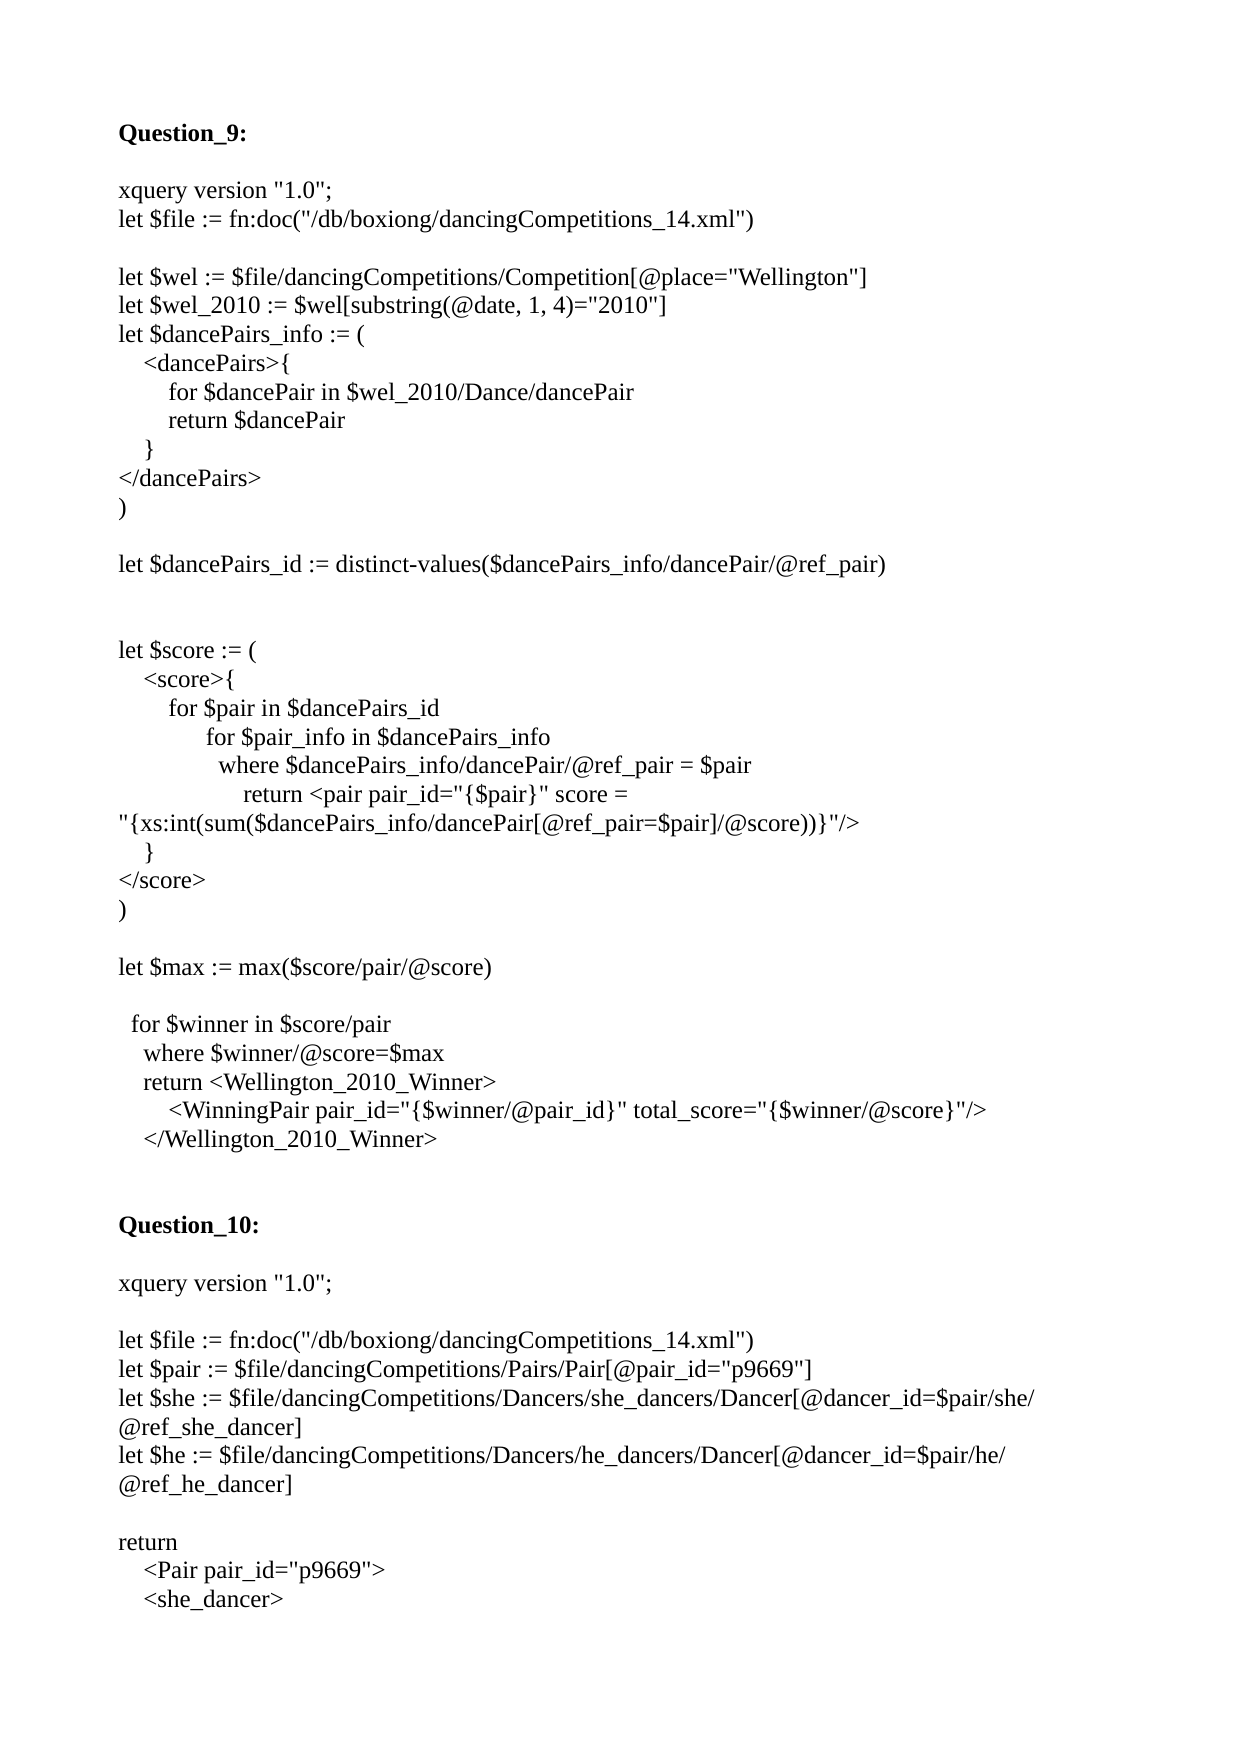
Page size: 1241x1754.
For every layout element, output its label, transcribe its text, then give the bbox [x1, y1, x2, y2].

text <score>{ [118, 664, 1122, 693]
text let $file := fn:doc("/db/boxiong/dancingCompetitions_14.xml") [118, 204, 1122, 233]
text where $dancePairs_info/dancePair/@ref_pair = $pair [118, 751, 1122, 779]
text <WinningPair pair_id="{$winner/@pair_id}" total_score="{$winner/@score}"/> [118, 1096, 1122, 1124]
text let $max := max($score/pair/@score) [118, 952, 1122, 981]
text return [118, 1527, 1122, 1556]
text return <Wellington_2010_Winner> [118, 1067, 1122, 1096]
text xquery version "1.0"; [118, 176, 1122, 204]
text let $she := $file/dancingCompetitions/Dancers/she_dancers/Dancer[@dancer_id=$pair/she/@ref_she_dancer] [118, 1383, 1122, 1441]
text </score> [118, 866, 1122, 894]
text for $pair_info in $dancePairs_info [118, 722, 1122, 751]
text where $winner/@score=$max [118, 1038, 1122, 1067]
text let $wel_2010 := $wel[substring(@date, 1, 4)="2010"] [118, 291, 1122, 319]
text let $score := ( [118, 636, 1122, 664]
text let $file := fn:doc("/db/boxiong/dancingCompetitions_14.xml") [118, 1326, 1122, 1354]
text return $dancePair [118, 406, 1122, 434]
text return <pair pair_id="{$pair}" score = "{xs:int(sum($dancePairs_info/dancePair[@ref_pair=$pair]/@score))}"/> [118, 779, 1122, 837]
text </dancePairs> [118, 463, 1122, 492]
text let $he := $file/dancingCompetitions/Dancers/he_dancers/Dancer[@dancer_id=$pair/he/@ref_he_dancer] [118, 1441, 1122, 1498]
text for $winner in $score/pair [118, 1009, 1122, 1038]
text let $dancePairs_info := ( [118, 319, 1122, 348]
text <she_dancer> [118, 1584, 1122, 1613]
text </Wellington_2010_Winner> [118, 1124, 1122, 1153]
text ) [118, 492, 1122, 521]
text } [118, 837, 1122, 866]
text <dancePairs>{ [118, 348, 1122, 377]
text Question_10: [118, 1211, 1122, 1239]
text } [118, 434, 1122, 463]
text for $pair in $dancePairs_id [118, 693, 1122, 722]
text Question_9: [118, 118, 1122, 147]
text let $dancePairs_id := distinct-values($dancePairs_info/dancePair/@ref_pair) [118, 549, 1122, 578]
text let $pair := $file/dancingCompetitions/Pairs/Pair[@pair_id="p9669"] [118, 1354, 1122, 1383]
text xquery version "1.0"; [118, 1268, 1122, 1297]
text <Pair pair_id="p9669"> [118, 1556, 1122, 1584]
text let $wel := $file/dancingCompetitions/Competition[@place="Wellington"] [118, 262, 1122, 291]
text for $dancePair in $wel_2010/Dance/dancePair [118, 377, 1122, 406]
text ) [118, 894, 1122, 923]
